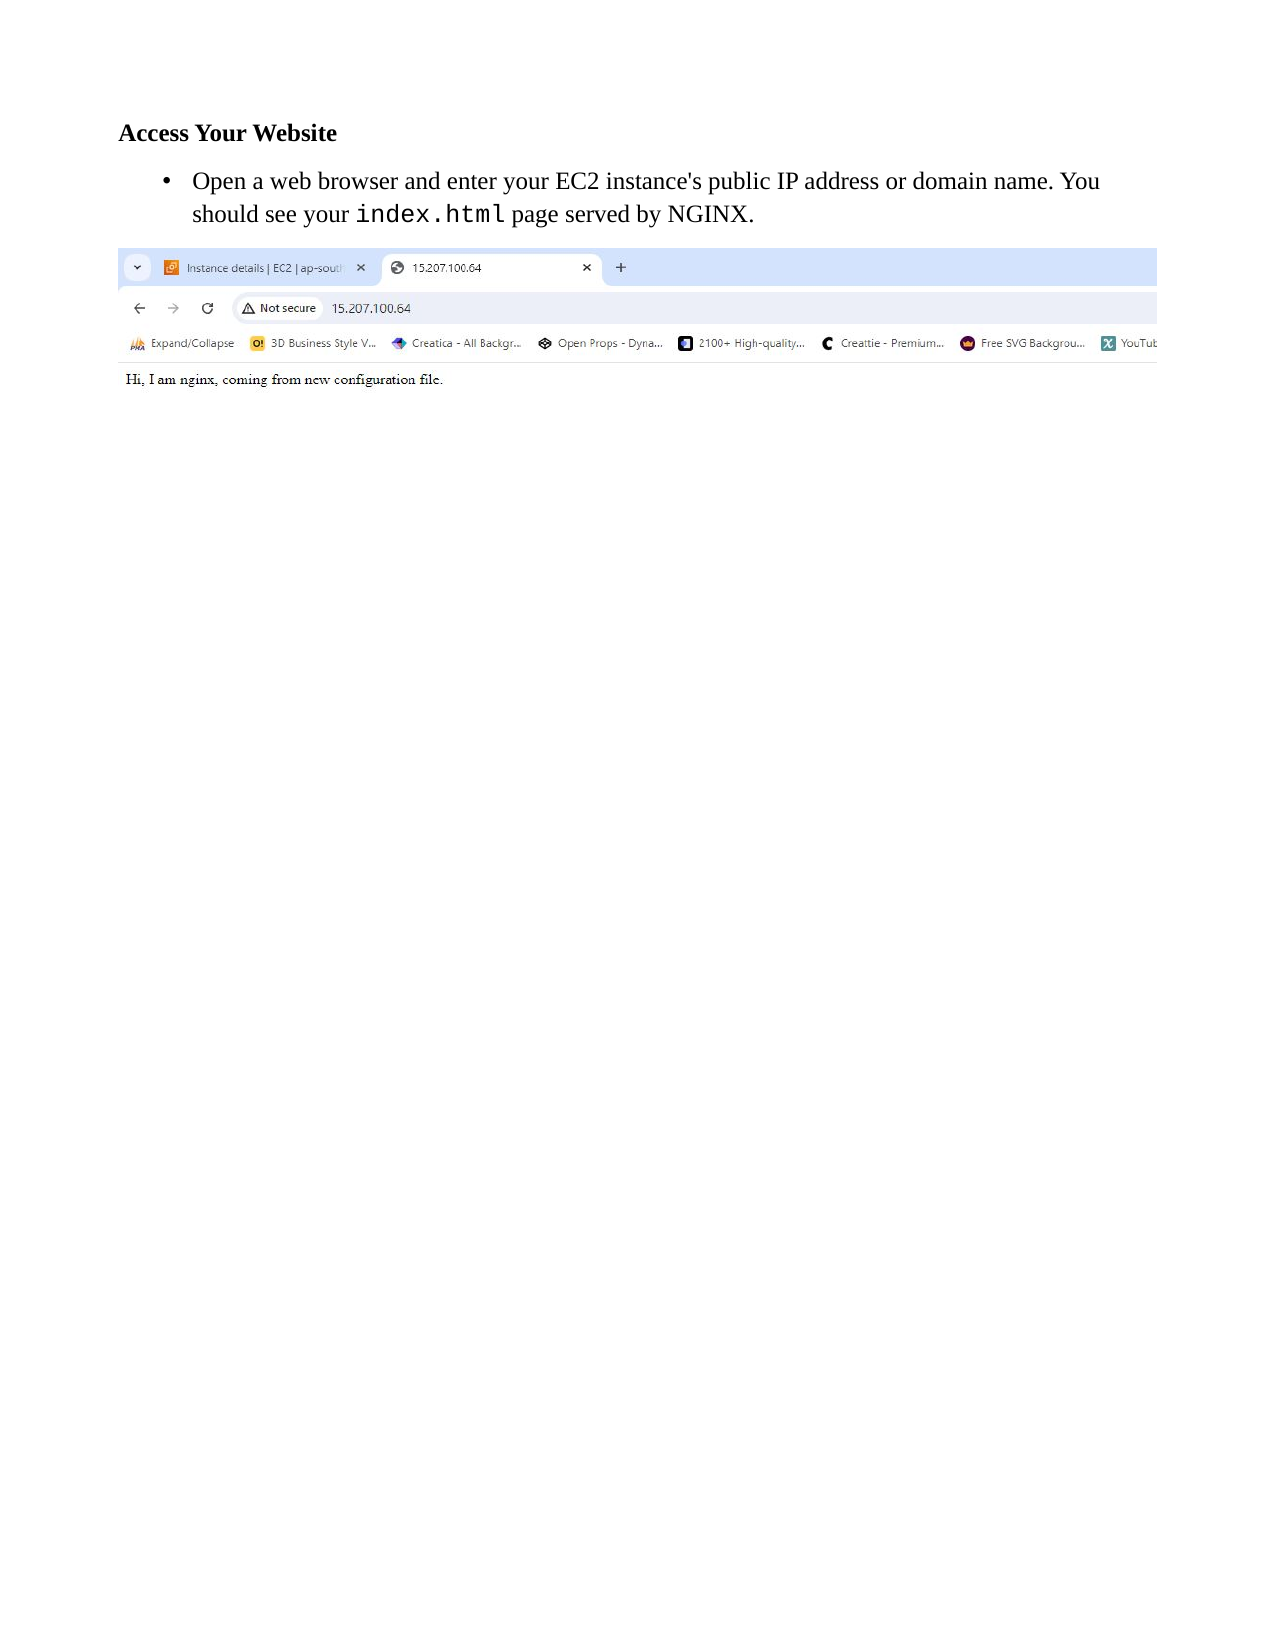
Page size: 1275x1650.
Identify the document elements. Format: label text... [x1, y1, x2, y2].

picture [118, 248, 1157, 811]
list Open a web browser and enter your EC2 instance's public IP address or domain name. You should see your index.html page served by NGINX. [162, 166, 1157, 229]
text Access Your Website [118, 118, 1157, 147]
